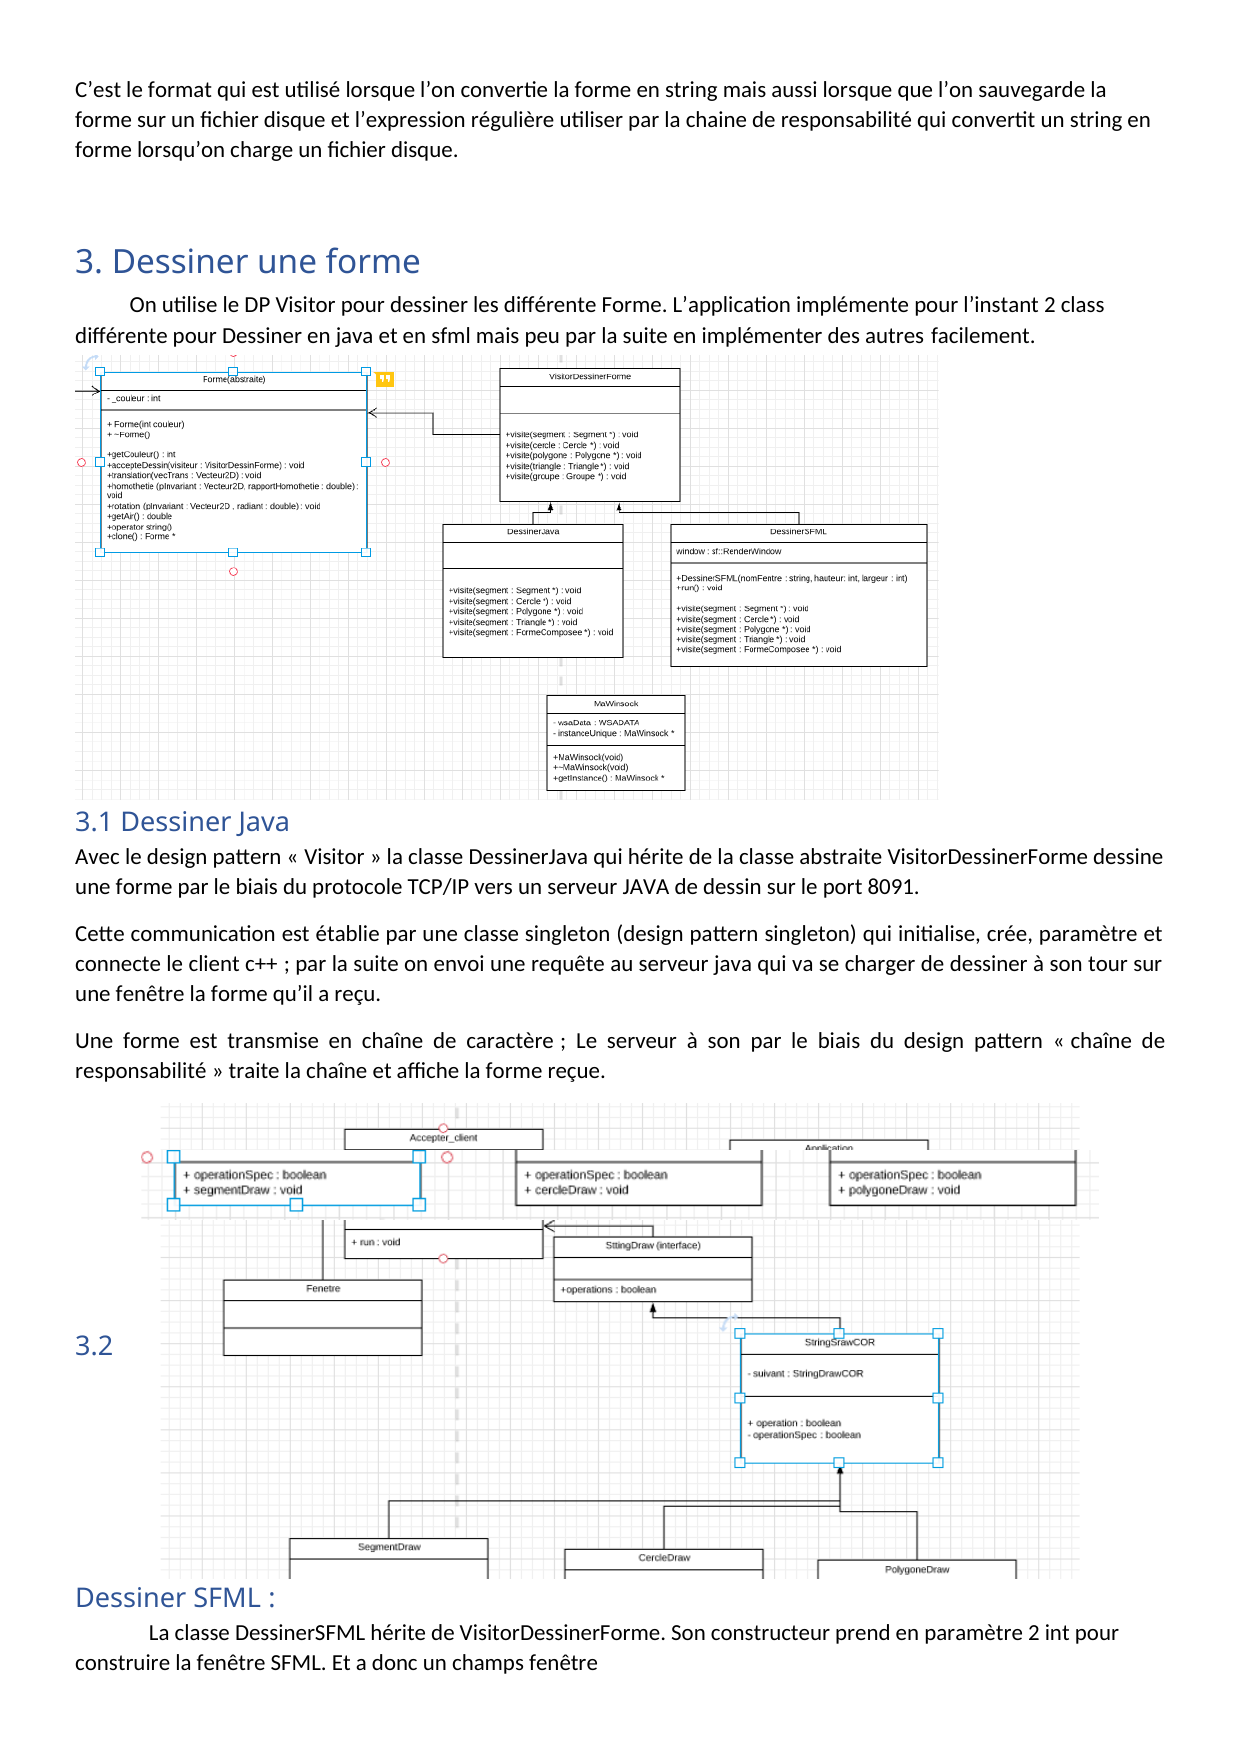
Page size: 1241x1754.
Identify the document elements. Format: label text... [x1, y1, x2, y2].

subtitle 3. Dessiner une forme [75, 237, 1165, 283]
subtitle 3.1 Dessiner Java [75, 355, 1165, 839]
picture [141, 1103, 1099, 1579]
text La classe DessinerSFML hérite de VisitorDessinerForme. Son constructeur prend en paramètre 2 int pour construire la fenêtre SFML. Et a donc un champs fenêtre [75, 1618, 1165, 1676]
text C’est le format qui est utilisé lorsque l’on convertie la forme en string mais aussi lorsque que l’on sauvegarde la forme sur un fichier disque et l’expression régulière utiliser par la chaine de responsabilité qui convertit un string en forme lorsqu’on charge un fichier disque. [75, 75, 1165, 163]
text Cette communication est établie par une classe singleton (design pattern singleton) qui initialise, crée, paramètre et connecte le client c++ ; par la suite on envoi une requête au serveur java qui va se charger de dessiner à son tour sur une fenêtre la forme qu’il a reçu. [75, 919, 1165, 1007]
picture [75, 355, 939, 800]
text Avec le design pattern « Visitor » la classe DessinerJava qui hérite de la classe abstraite VisitorDessinerForme dessine une forme par le biais du protocole TCP/IP vers un serveur JAVA de dessin sur le port 8091. [75, 842, 1165, 900]
subtitle On utilise le DP Visitor pour dessiner les différente Forme. L’application implémente pour l’instant 2 class différente pour Dessiner en java et en sfml mais peu par la suite en implémenter des autres facilement. [75, 291, 1165, 349]
subtitle 3.2 Dessiner SFML : [75, 1326, 1165, 1615]
text Une forme est transmise en chaîne de caractère ; Le serveur à son par le biais du design pattern « chaîne de responsabilité » traite la chaîne et affiche la forme reçue. [75, 1026, 1165, 1084]
